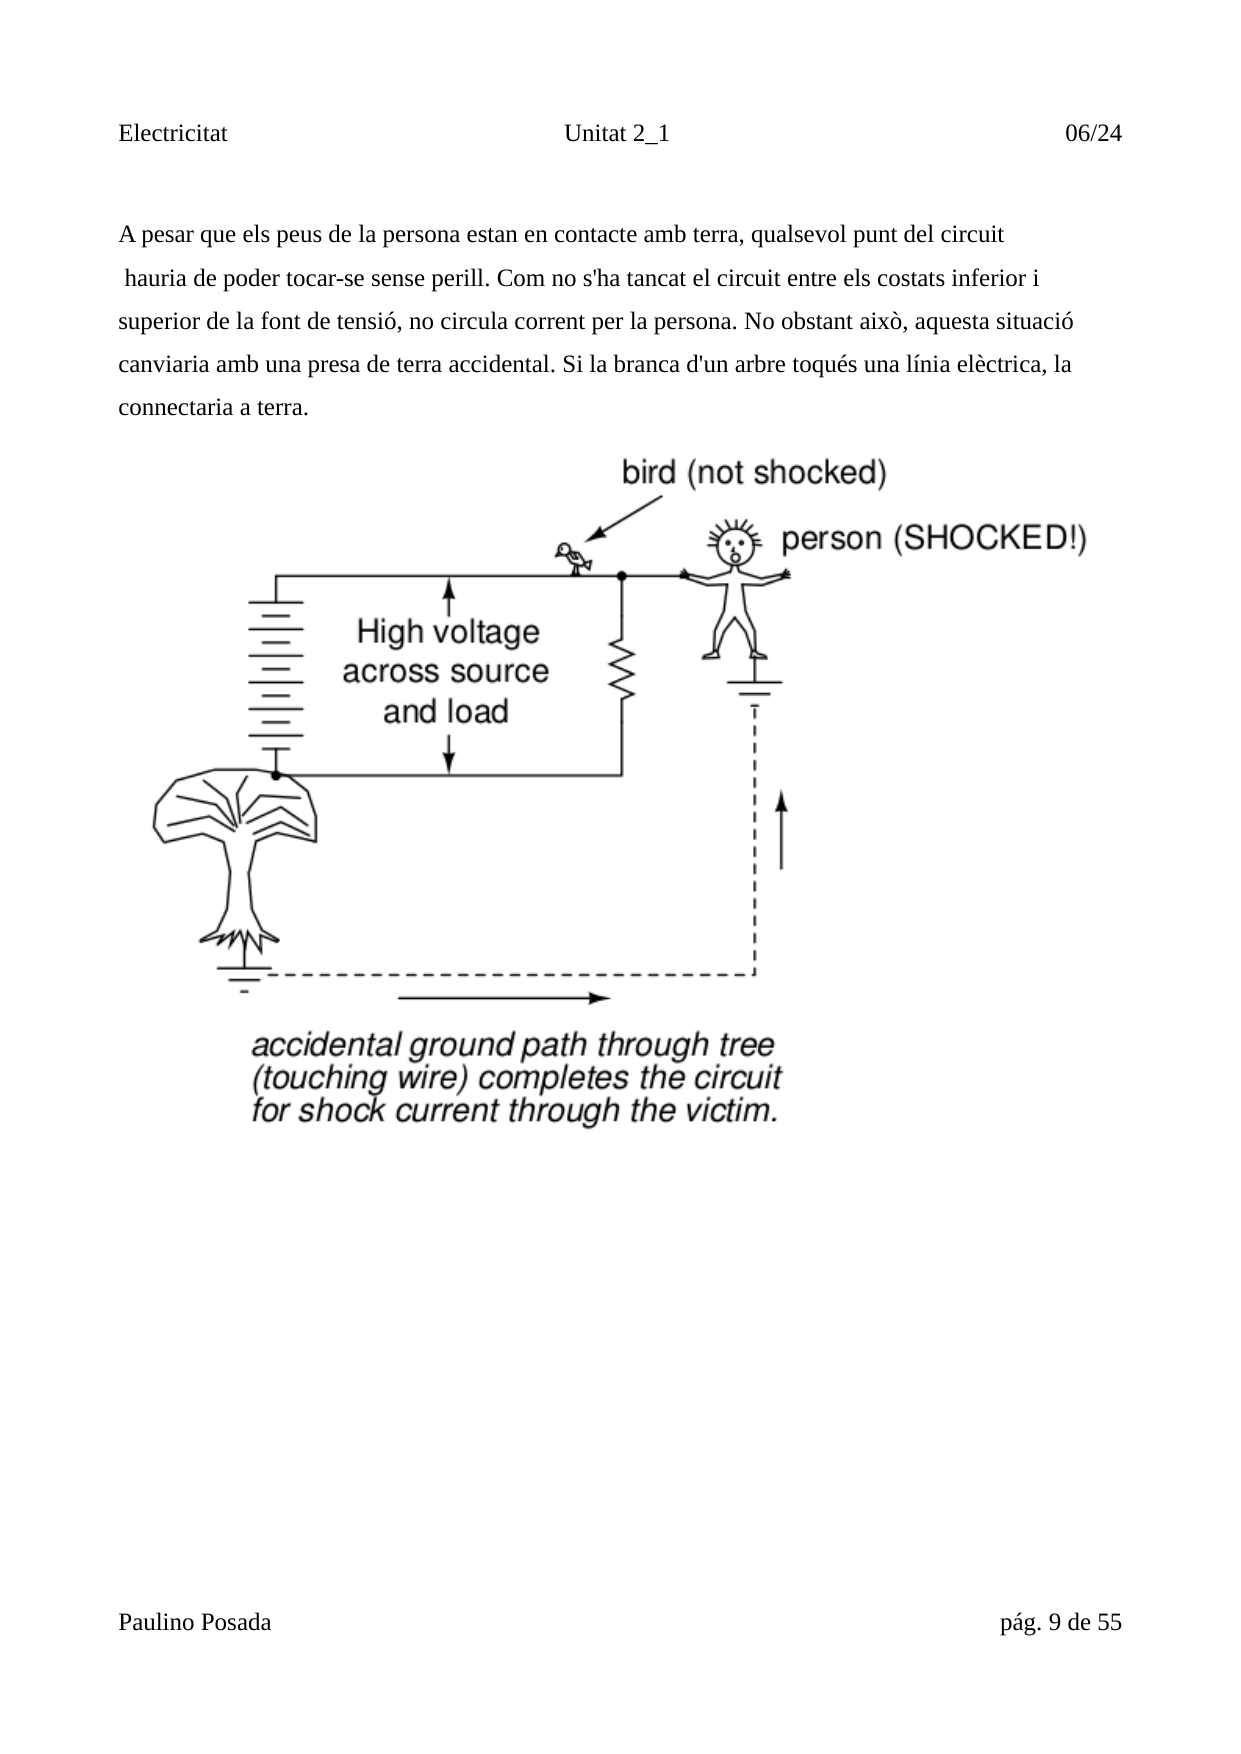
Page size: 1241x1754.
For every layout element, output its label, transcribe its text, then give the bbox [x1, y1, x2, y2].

text hauria de poder tocar-se sense perill. Com no s'ha tancat el circuit entre els costats inferior i superior de la font de tensió, no circula corrent per la persona. No obstant això, aquesta situació canviaria amb una presa de terra accidental. Si la branca d'un arbre toqués una línia elèctrica, la connectaria a terra. [118, 263, 1122, 421]
picture [147, 435, 1093, 1134]
text A pesar que els peus de la persona estan en contacte amb terra, qualsevol punt del circuit [118, 219, 1122, 248]
